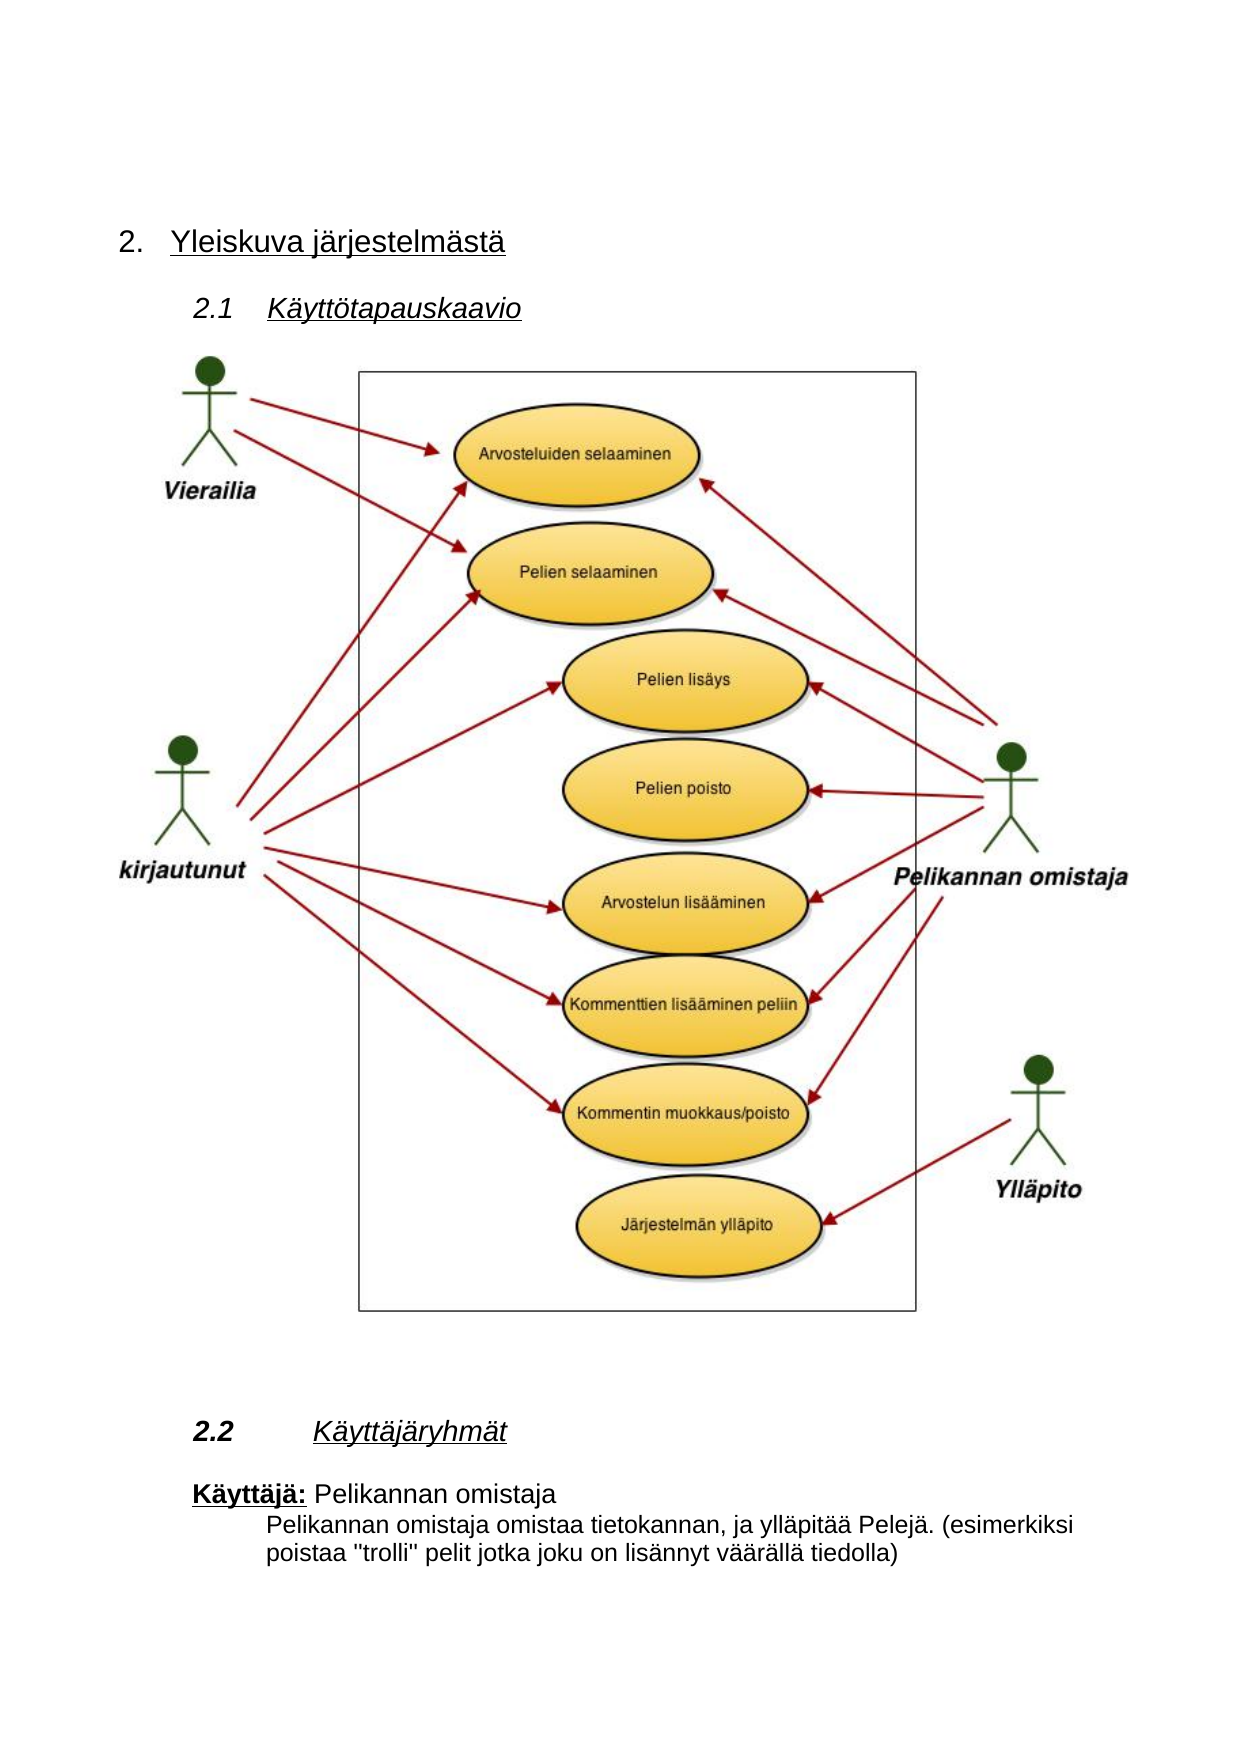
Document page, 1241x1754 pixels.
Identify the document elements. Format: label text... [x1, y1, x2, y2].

picture [118, 355, 1130, 1316]
text Käyttäjä: Pelikannan omistaja [118, 1478, 1129, 1509]
text 2. Yleiskuva järjestelmästä [118, 223, 1129, 259]
list 2.1 Käyttötapauskaavio [156, 291, 1129, 324]
list Käyttäjäryhmät [193, 1413, 1129, 1447]
text Pelikannan omistaja omistaa tietokannan, ja ylläpitää Pelejä. (esimerkiksi poistaa ''trolli'' pelit jotka joku on lisännyt väärällä tiedolla) [118, 1509, 1129, 1567]
